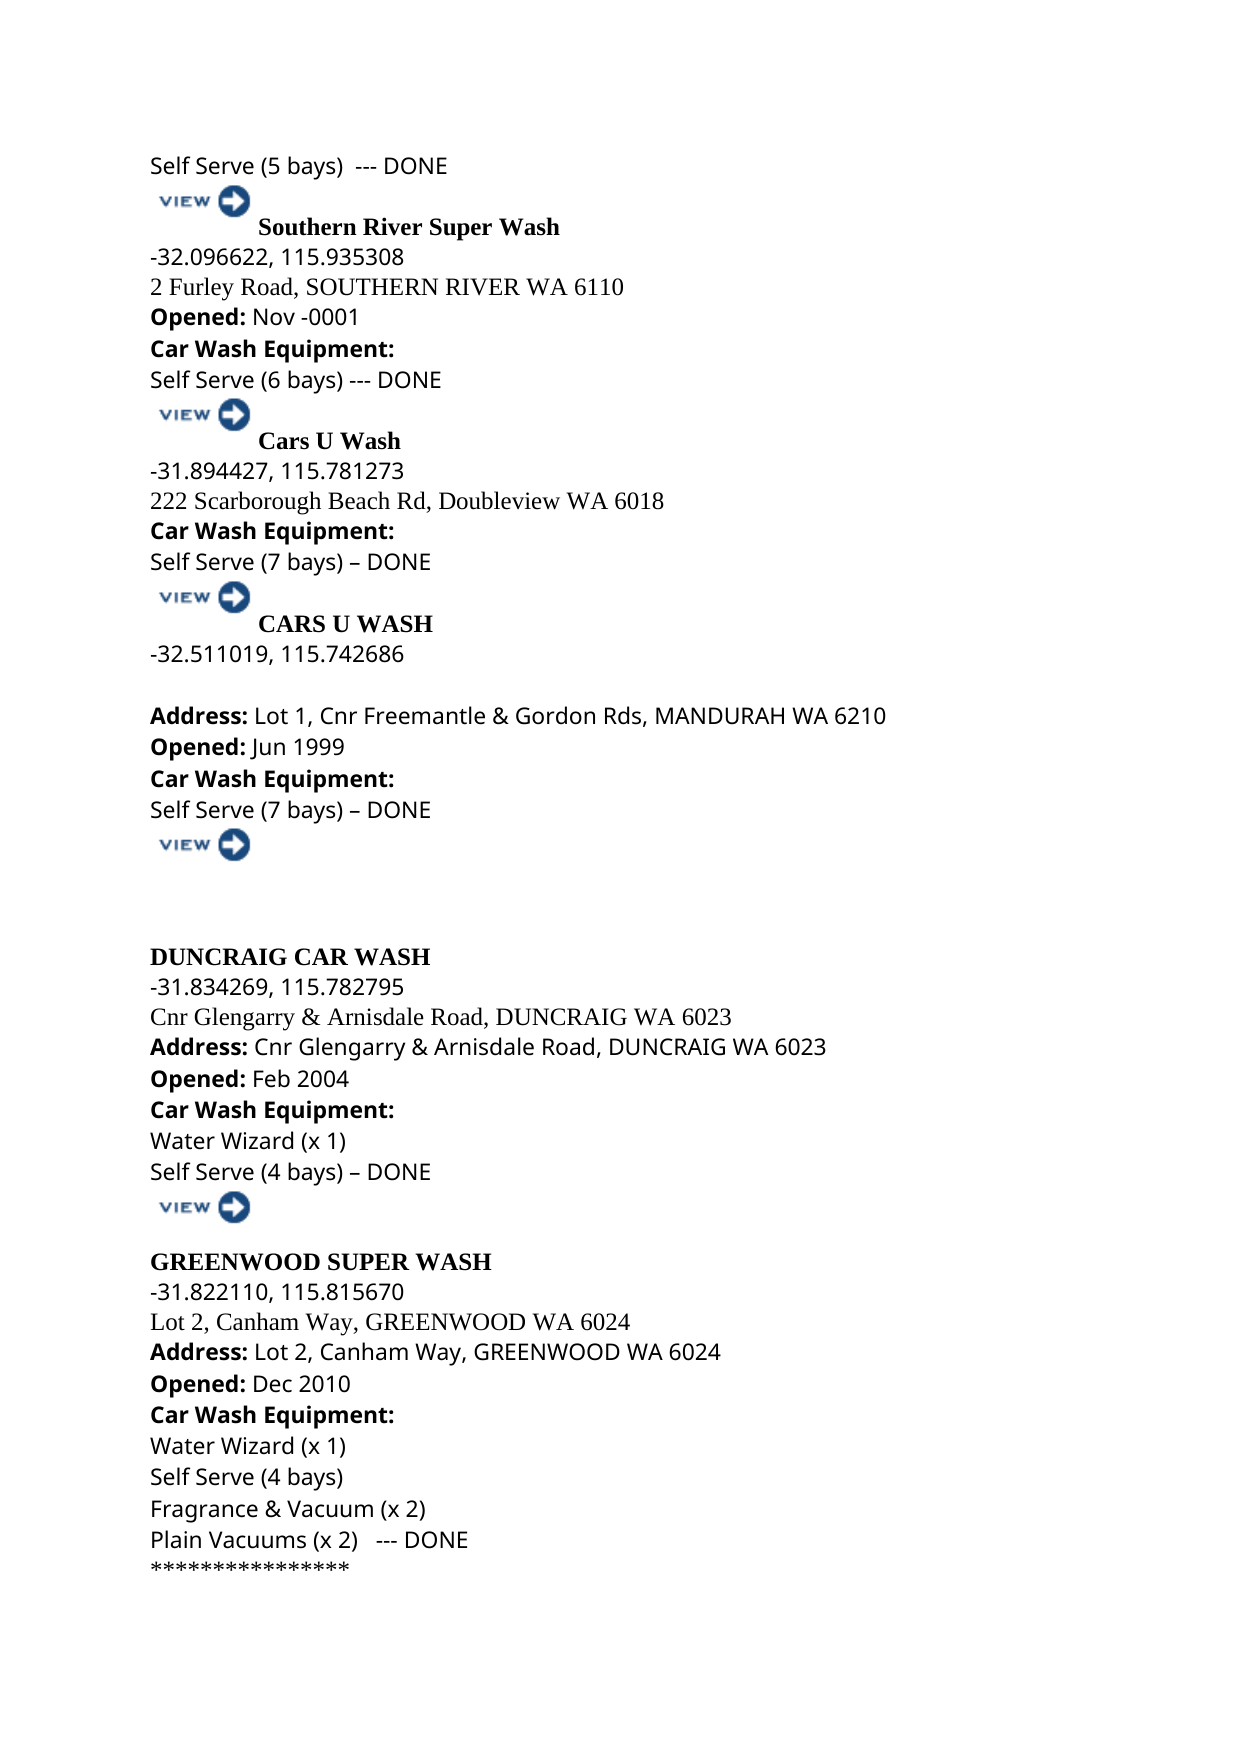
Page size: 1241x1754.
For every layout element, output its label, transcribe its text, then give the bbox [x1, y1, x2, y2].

text Address: Lot 2, Canham Way, GREENWOOD WA 6024 Opened: Dec 2010 Car Wash Equipment: Water Wizard (x 1) Self Serve (4 bays) Fragrance & Vacuum (x 2) Plain Vacuums (x 2) --- DONE **************** [150, 1336, 1090, 1584]
text Southern River Super Wash [150, 212, 1090, 241]
picture [150, 395, 258, 436]
picture [150, 181, 258, 222]
text Address: Lot 1, Cnr Freemantle & Gordon Rds, MANDURAH WA 6210 Opened: Jun 1999 Car Wash Equipment: Self Serve (7 bays) – DONE [150, 700, 1090, 856]
picture [150, 825, 258, 866]
text DUNCRAIG CAR WASH [150, 942, 1090, 971]
text GREENWOOD SUPER WASH [150, 1247, 1090, 1276]
text Car Wash Equipment: Self Serve (7 bays) – DONE [150, 515, 1090, 609]
text CARS U WASH [150, 609, 1090, 637]
picture [150, 1187, 258, 1228]
text -31.822110, 115.815670 Lot 2, Canham Way, GREENWOOD WA 6024 [150, 1276, 1090, 1336]
text -32.096622, 115.935308 2 Furley Road, SOUTHERN RIVER WA 6110 Opened: Nov -0001 Car Wash Equipment: Self Serve (6 bays) --- DONE [150, 241, 1090, 426]
text Cars U Wash [150, 426, 1090, 455]
text Self Serve (5 bays) --- DONE [150, 150, 1090, 212]
text -32.511019, 115.742686 [150, 637, 1090, 700]
text -31.894427, 115.781273 222 Scarborough Beach Rd, Doubleview WA 6018 [150, 455, 1090, 515]
text Address: Cnr Glengarry & Arnisdale Road, DUNCRAIG WA 6023 Opened: Feb 2004 Car Wash Equipment: Water Wizard (x 1) Self Serve (4 bays) – DONE [150, 1031, 1090, 1219]
picture [150, 577, 258, 618]
text -31.834269, 115.782795 Cnr Glengarry & Arnisdale Road, DUNCRAIG WA 6023 [150, 971, 1090, 1031]
